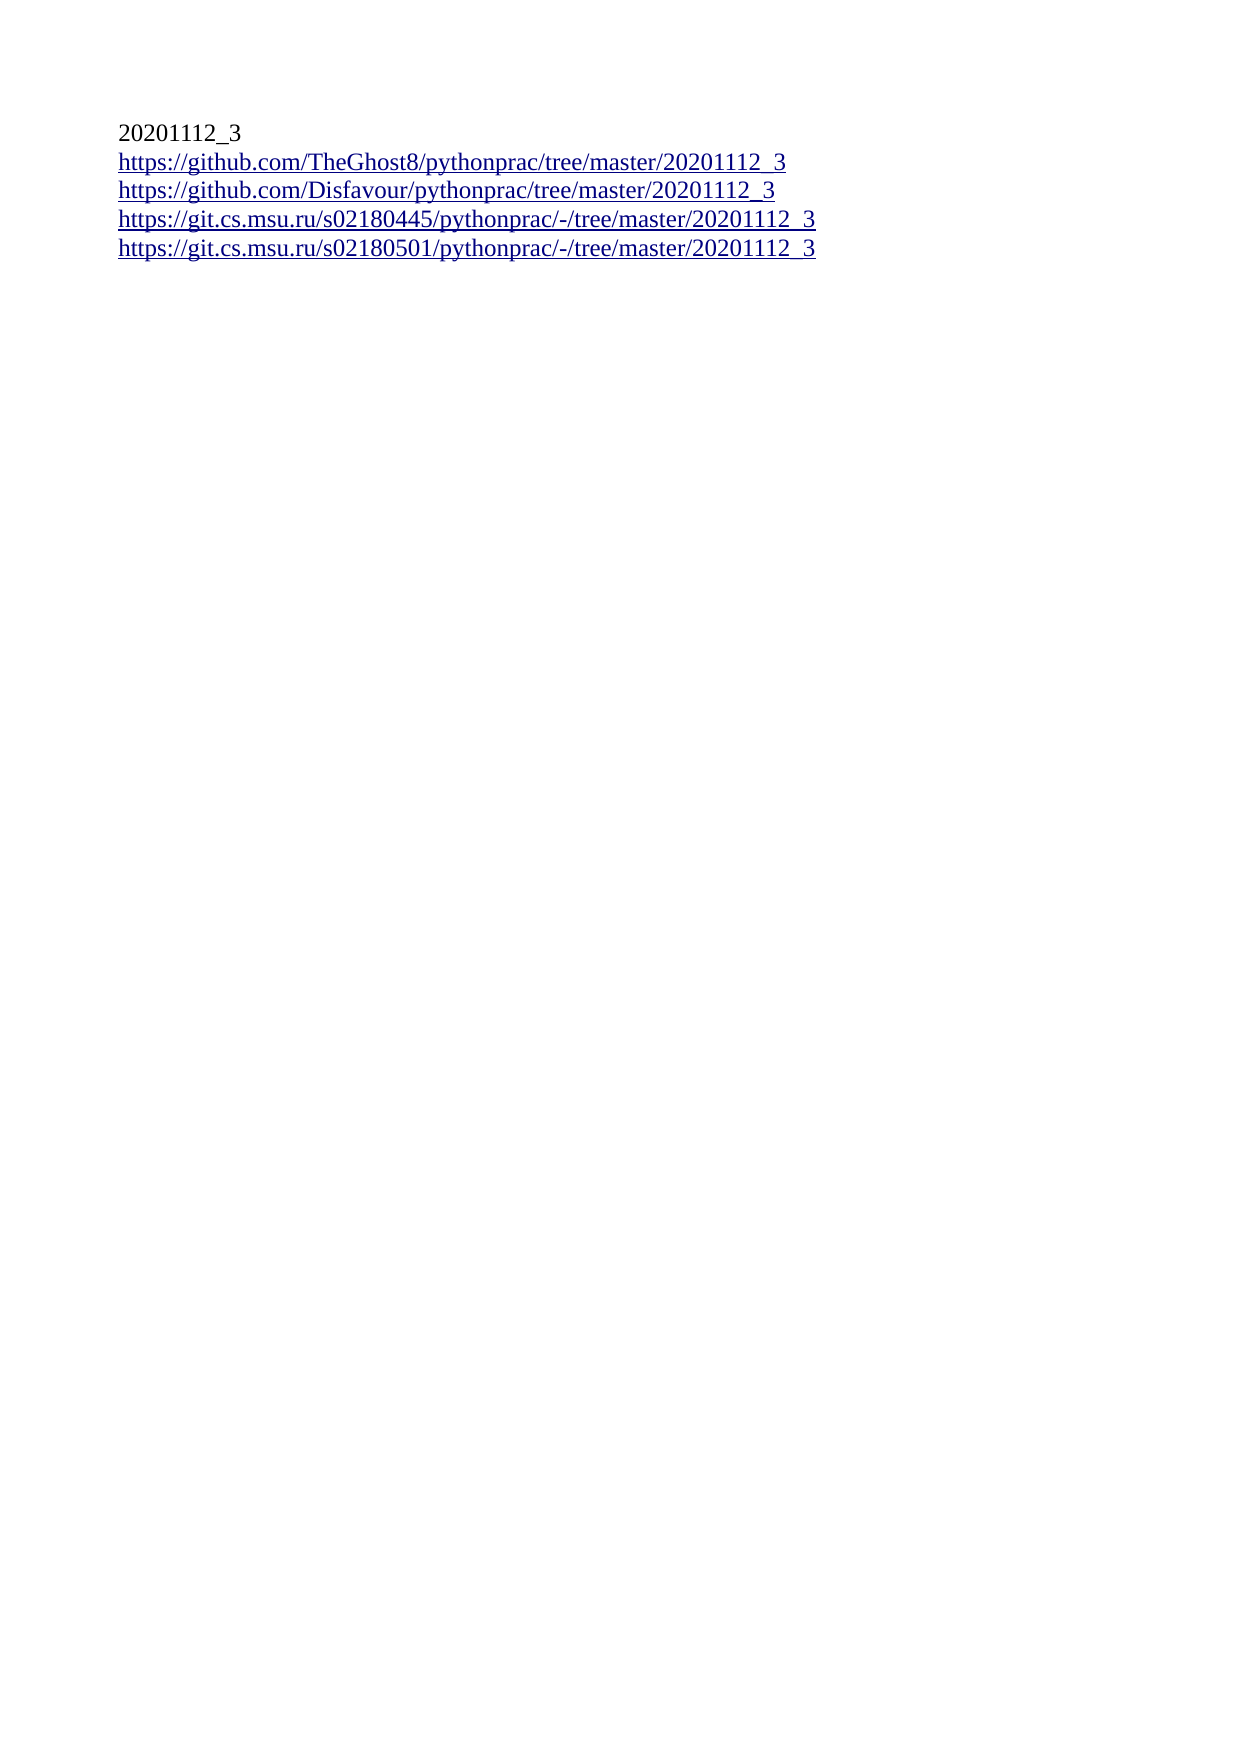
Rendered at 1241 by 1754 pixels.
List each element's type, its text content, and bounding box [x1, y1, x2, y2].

text 20201112_3 [118, 118, 1122, 147]
text https://github.com/Disfavour/pythonprac/tree/master/20201112_3 [118, 176, 1122, 204]
text https://git.cs.msu.ru/s02180501/pythonprac/-/tree/master/20201112_3 [118, 233, 1122, 262]
text https://github.com/TheGhost8/pythonprac/tree/master/20201112_3 [118, 147, 1122, 176]
text https://git.cs.msu.ru/s02180445/pythonprac/-/tree/master/20201112_3 [118, 204, 1122, 233]
